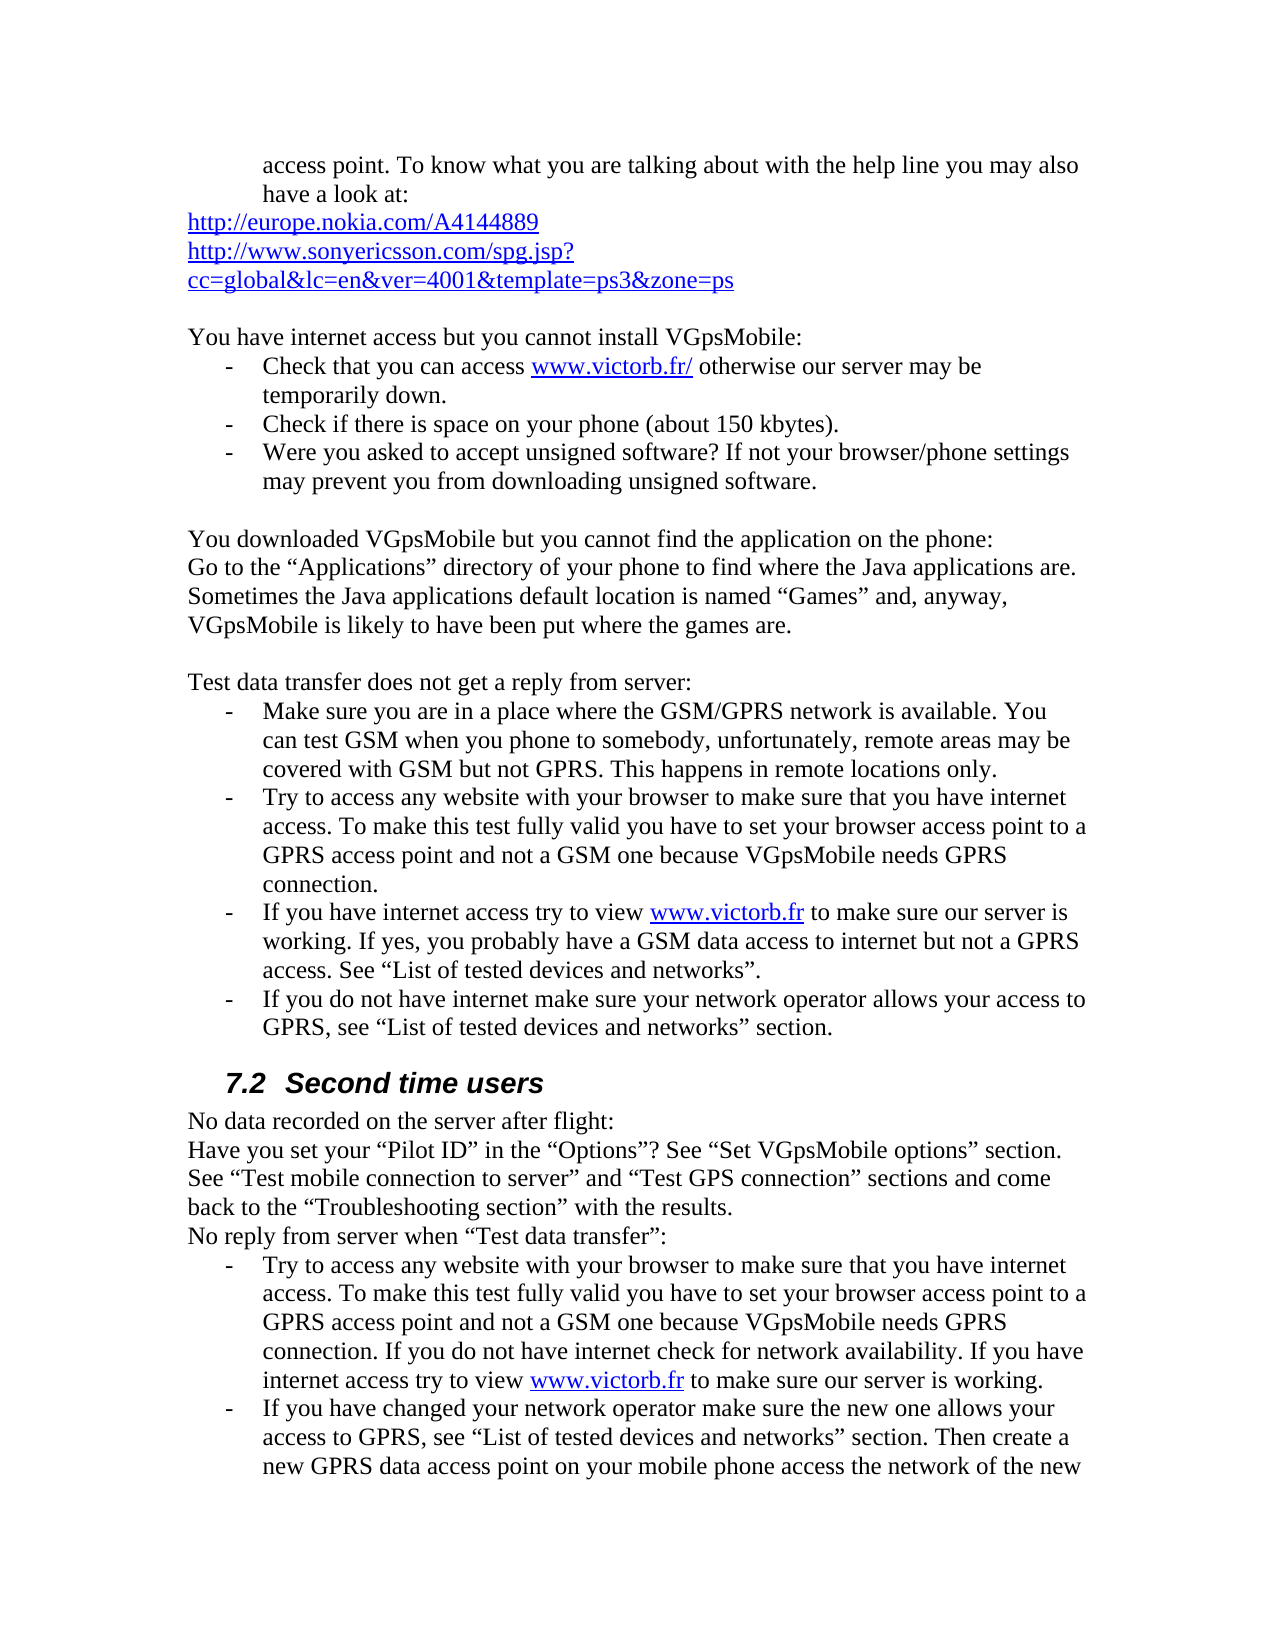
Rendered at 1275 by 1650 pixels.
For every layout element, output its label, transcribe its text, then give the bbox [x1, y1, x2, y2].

text http://www.sonyericsson.com/spg.jsp?cc=global&lc=en&ver=4001&template=ps3&zone=ps [187, 236, 1087, 294]
list access point. To know what you are talking about with the help line you may also have a look at: [225, 150, 1087, 207]
list Were you asked to accept unsigned software? If not your browser/phone settings may prevent you from downloading unsigned software. [225, 437, 1087, 495]
text You downloaded VGpsMobile but you cannot find the application on the phone: [187, 524, 1087, 552]
text http://europe.nokia.com/A4144889 [187, 207, 1087, 236]
list Make sure you are in a place where the GSM/GPRS network is available. You can test GSM when you phone to somebody, unfortunately, remote areas may be covered with GSM but not GPRS. This happens in remote locations only. [225, 696, 1087, 782]
text Test data transfer does not get a reply from server: [187, 667, 1087, 696]
list Check if there is space on your phone (about 150 kbytes). [225, 409, 1087, 437]
list Try to access any website with your browser to make sure that you have internet access. To make this test fully valid you have to set your browser access point to a GPRS access point and not a GSM one because VGpsMobile needs GPRS connection. [225, 782, 1087, 897]
list If you have internet access try to view www.victorb.fr to make sure our server is working. If yes, you probably have a GSM data access to internet but not a GPRS access. See “List of tested devices and networks”. [225, 897, 1087, 984]
text See “Test mobile connection to server” and “Test GPS connection” sections and come back to the “Troubleshooting section” with the results. [187, 1163, 1087, 1221]
text Go to the “Applications” directory of your phone to find where the Java applications are. Sometimes the Java applications default location is named “Games” and, anyway, VGpsMobile is likely to have been put where the games are. [187, 552, 1087, 639]
text Have you set your “Pilot ID” in the “Options”? See “Set VGpsMobile options” section. [187, 1135, 1087, 1163]
text No data recorded on the server after flight: [187, 1106, 1087, 1135]
list Try to access any website with your browser to make sure that you have internet access. To make this test fully valid you have to set your browser access point to a GPRS access point and not a GSM one because VGpsMobile needs GPRS connection. If you do not have internet check for network availability. If you have internet access try to view www.victorb.fr to make sure our server is working. [225, 1250, 1087, 1393]
list If you do not have internet make sure your network operator allows your access to GPRS, see “List of tested devices and networks” section. [225, 984, 1087, 1041]
list Check that you can access www.victorb.fr/ otherwise our server may be temporarily down. [225, 351, 1087, 409]
text No reply from server when “Test data transfer”: [187, 1221, 1087, 1250]
subtitle Second time users [225, 1066, 1087, 1100]
text You have internet access but you cannot install VGpsMobile: [187, 322, 1087, 351]
list If you have changed your network operator make sure the new one allows your access to GPRS, see “List of tested devices and networks” section. Then create a new GPRS data access point on your mobile phone access the network of the new [225, 1393, 1087, 1480]
